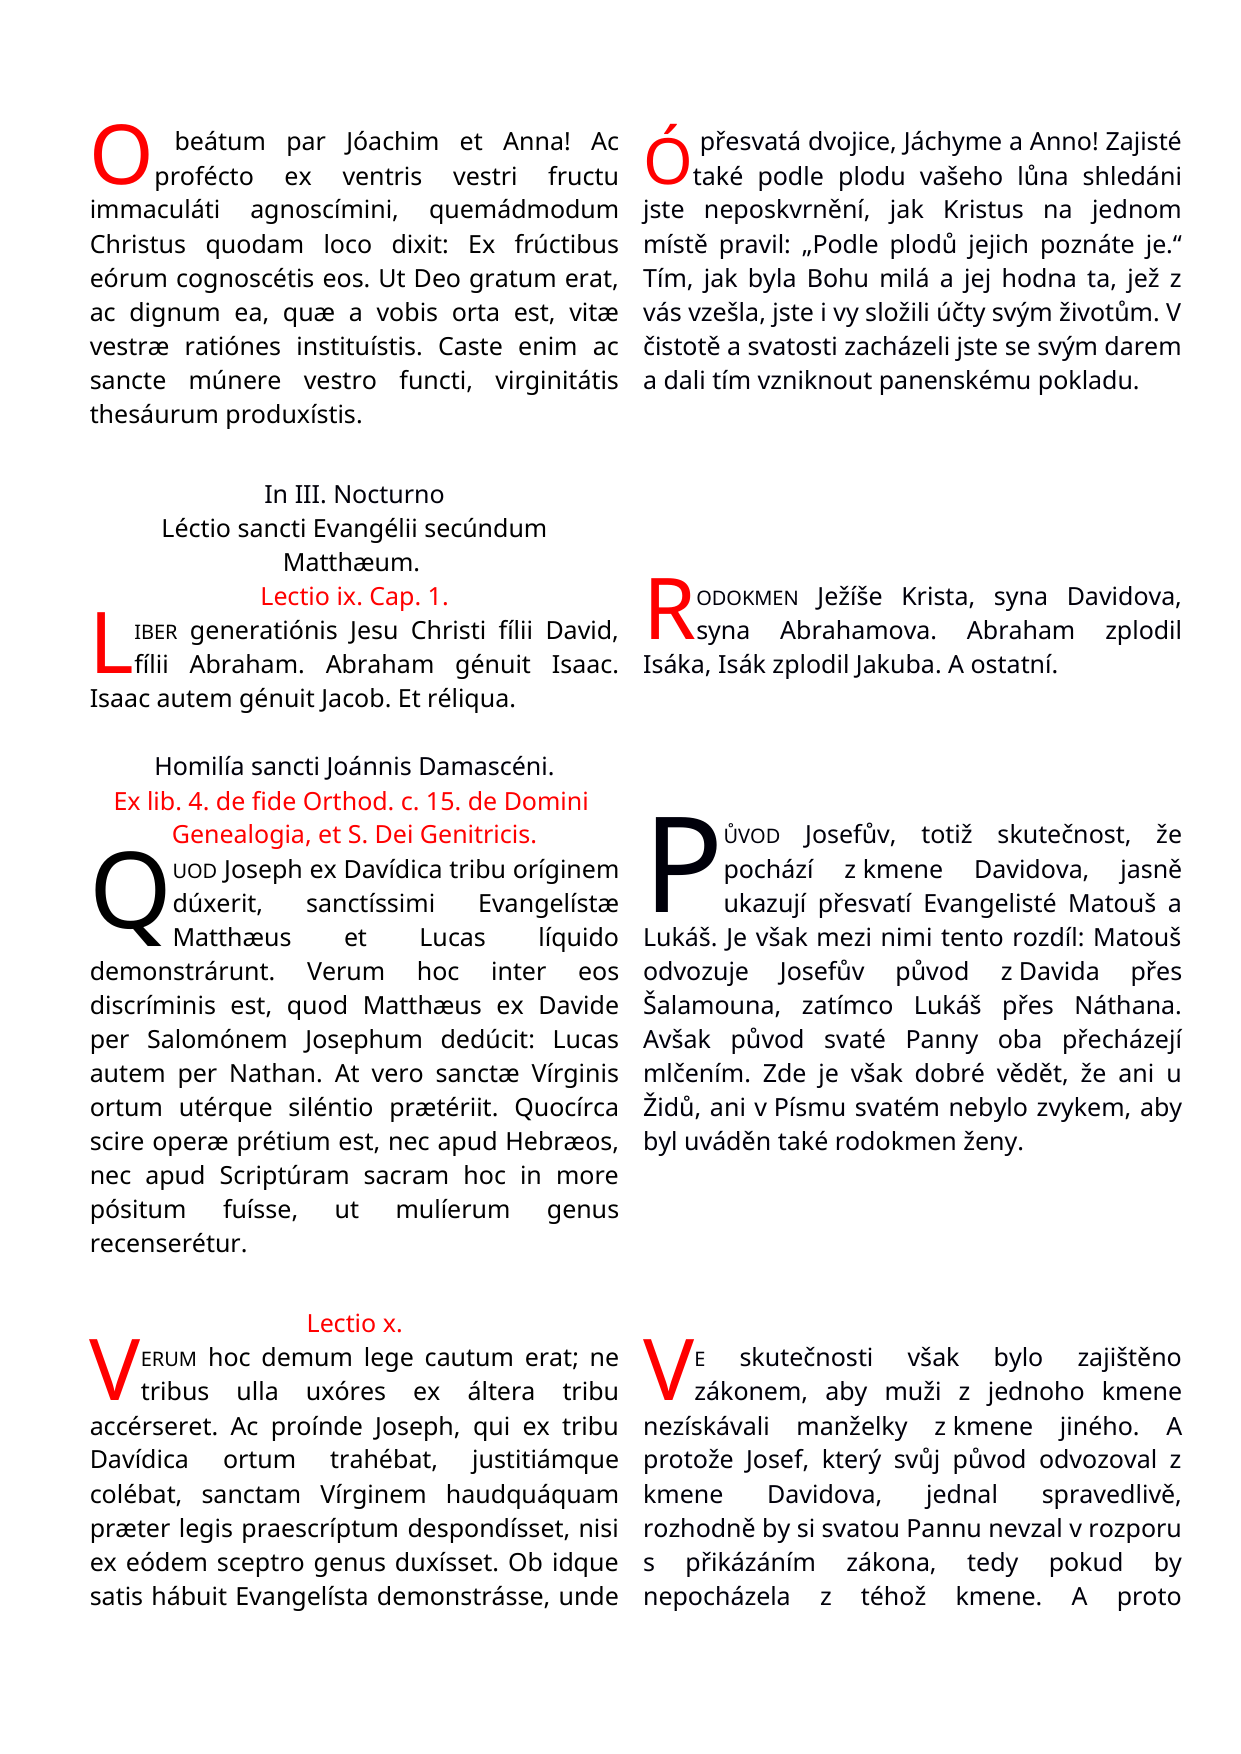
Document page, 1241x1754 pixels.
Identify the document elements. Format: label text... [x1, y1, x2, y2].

table_cell Lectio x. Verum hoc demum lege cautum erat; ne tribus ulla uxóres ex áltera tribu accérseret. Ac proínde Joseph, qui ex tribu Davídica ortum trahébat, justitiámque colébat, sanctam Vírginem haudquáquam præter legis praescríptum despondísset, nisi ex eódem sceptro genus duxísset. Ob idque satis hábuit Evangelísta demonstrásse, unde [78, 1300, 631, 1618]
table_cell Ó přesvatá dvojice, Jáchyme a Anno! Zajisté také podle plodu vašeho lůna shledáni jste nepo­skvrnění, jak Kristus na jednom místě pravil: „Podle plodů jejich poznáte je.“ Tím, jak byla Bohu milá a jej hodna ta, jež z vás vzešla, jste i vy složili účty svým životům. V čistotě a svatosti zacházeli jste se svým darem a dali tím vzniknout panenskému pokladu. [631, 118, 1194, 471]
table_cell Rodokmen Ježíše Krista, syna Davidova, syna Abrahamova. Abraham zplodil Isáka, Isák zplodil Jakuba. A ostatní. Původ Josefův, totiž skutečnost, že pochází z kmene Davidova, jasně ukazují přesvatí Evangelisté Matouš a Lukáš. Je však mezi nimi tento rozdíl: Matouš odvozuje Josefův původ z Davida přes Šalamouna, zatímco Lukáš přes Náthana. Avšak původ svaté Panny oba přecházejí mlčením. Zde je však dobré vědět, že ani u Židů, ani v Písmu svatém nebylo zvykem, aby byl uváděn také rodokmen ženy. [631, 471, 1194, 1300]
table_cell O beátum par Jóachim et Anna! Ac profécto ex ventris vestri fructu immaculáti agnoscímini, quemádmodum Christus quodam loco dixit: Ex frúctibus eórum cognoscétis eos. Ut Deo gratum erat, ac dignum ea, quæ a vobis orta est, vitæ vestræ ratiónes instituístis. Caste enim ac sancte múnere vestro functi, virginitátis thesáurum produxístis. [78, 118, 631, 471]
table_cell In III. Nocturno Léctio sancti Evangélii secúndum Matthæum. Lectio ix. Cap. 1. Liber generatiónis Jesu Christi fílii David, fílii Abraham. Abraham génuit Isaac. Isaac autem génuit Jacob. Et réliqua. Homilía sancti Joánnis Damascéni. Ex lib. 4. de fide Orthod. c. 15. de Domini Genealogia, et S. Dei Genitricis. Quod Joseph ex Davídica tribu oríginem dúxerit, sanctíssimi Evangelístæ Matthæus et Lucas líquido demonstrárunt. Verum hoc inter eos discríminis est, quod Matthæus ex Davide per Salomónem Josephum dedúcit: Lucas autem per Nathan. At vero sanctæ Vírginis ortum utérque siléntio prætériit. Quocírca scire operæ prétium est, nec apud Hebræos, nec apud Scriptúram sacram hoc in more pósitum fuísse, ut mulíerum genus recenserétur. [78, 471, 631, 1300]
table_cell Ve skutečnosti však bylo zajištěno zákonem, aby muži z jednoho kmene nezískávali manželky z kmene jiného. A protože Josef, který svůj původ odvozoval z kmene Davidova, jednal spravedlivě, rozhodně by si svatou Pannu nevzal v rozporu s přikázáním zákona, tedy pokud by nepocházela z téhož kmene. A proto [631, 1300, 1194, 1618]
